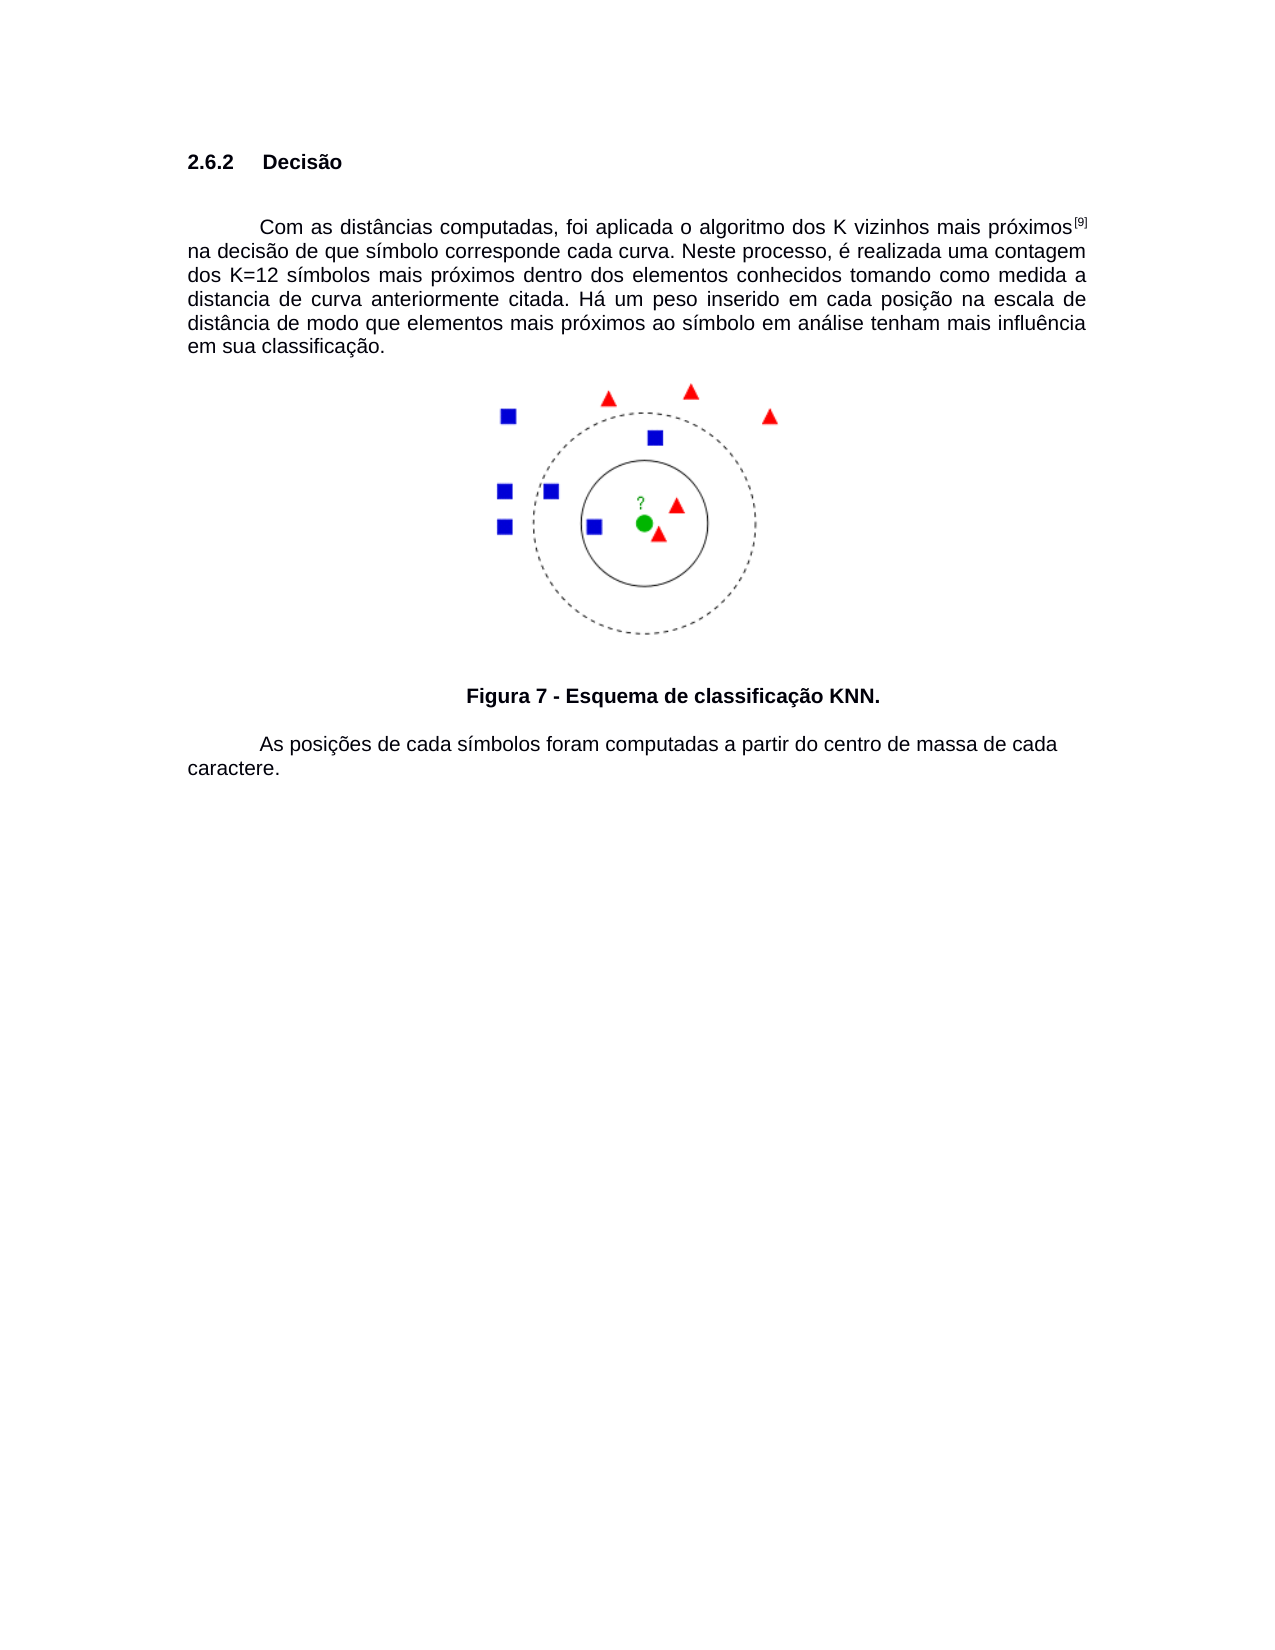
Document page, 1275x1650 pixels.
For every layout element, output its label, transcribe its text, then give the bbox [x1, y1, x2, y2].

text Figura 7 - Esquema de classificação KNN. [187, 684, 1087, 708]
text As posições de cada símbolos foram computadas a partir do centro de massa de cada caractere. [187, 732, 1087, 780]
text Com as distâncias computadas, foi aplicada o algoritmo dos K vizinhos mais próximos[9] na decisão de que símbolo corresponde cada curva. Neste processo, é realizada uma contagem dos K=12 símbolos mais próximos dentro dos elementos conhecidos tomando como medida a distancia de curva anteriormente citada. Há um peso inserido em cada posição na escala de distância de modo que elementos mais próximos ao símbolo em análise tenham mais influência em sua classificação. [187, 214, 1087, 358]
text 2.6.2 Decisão [187, 150, 1087, 174]
